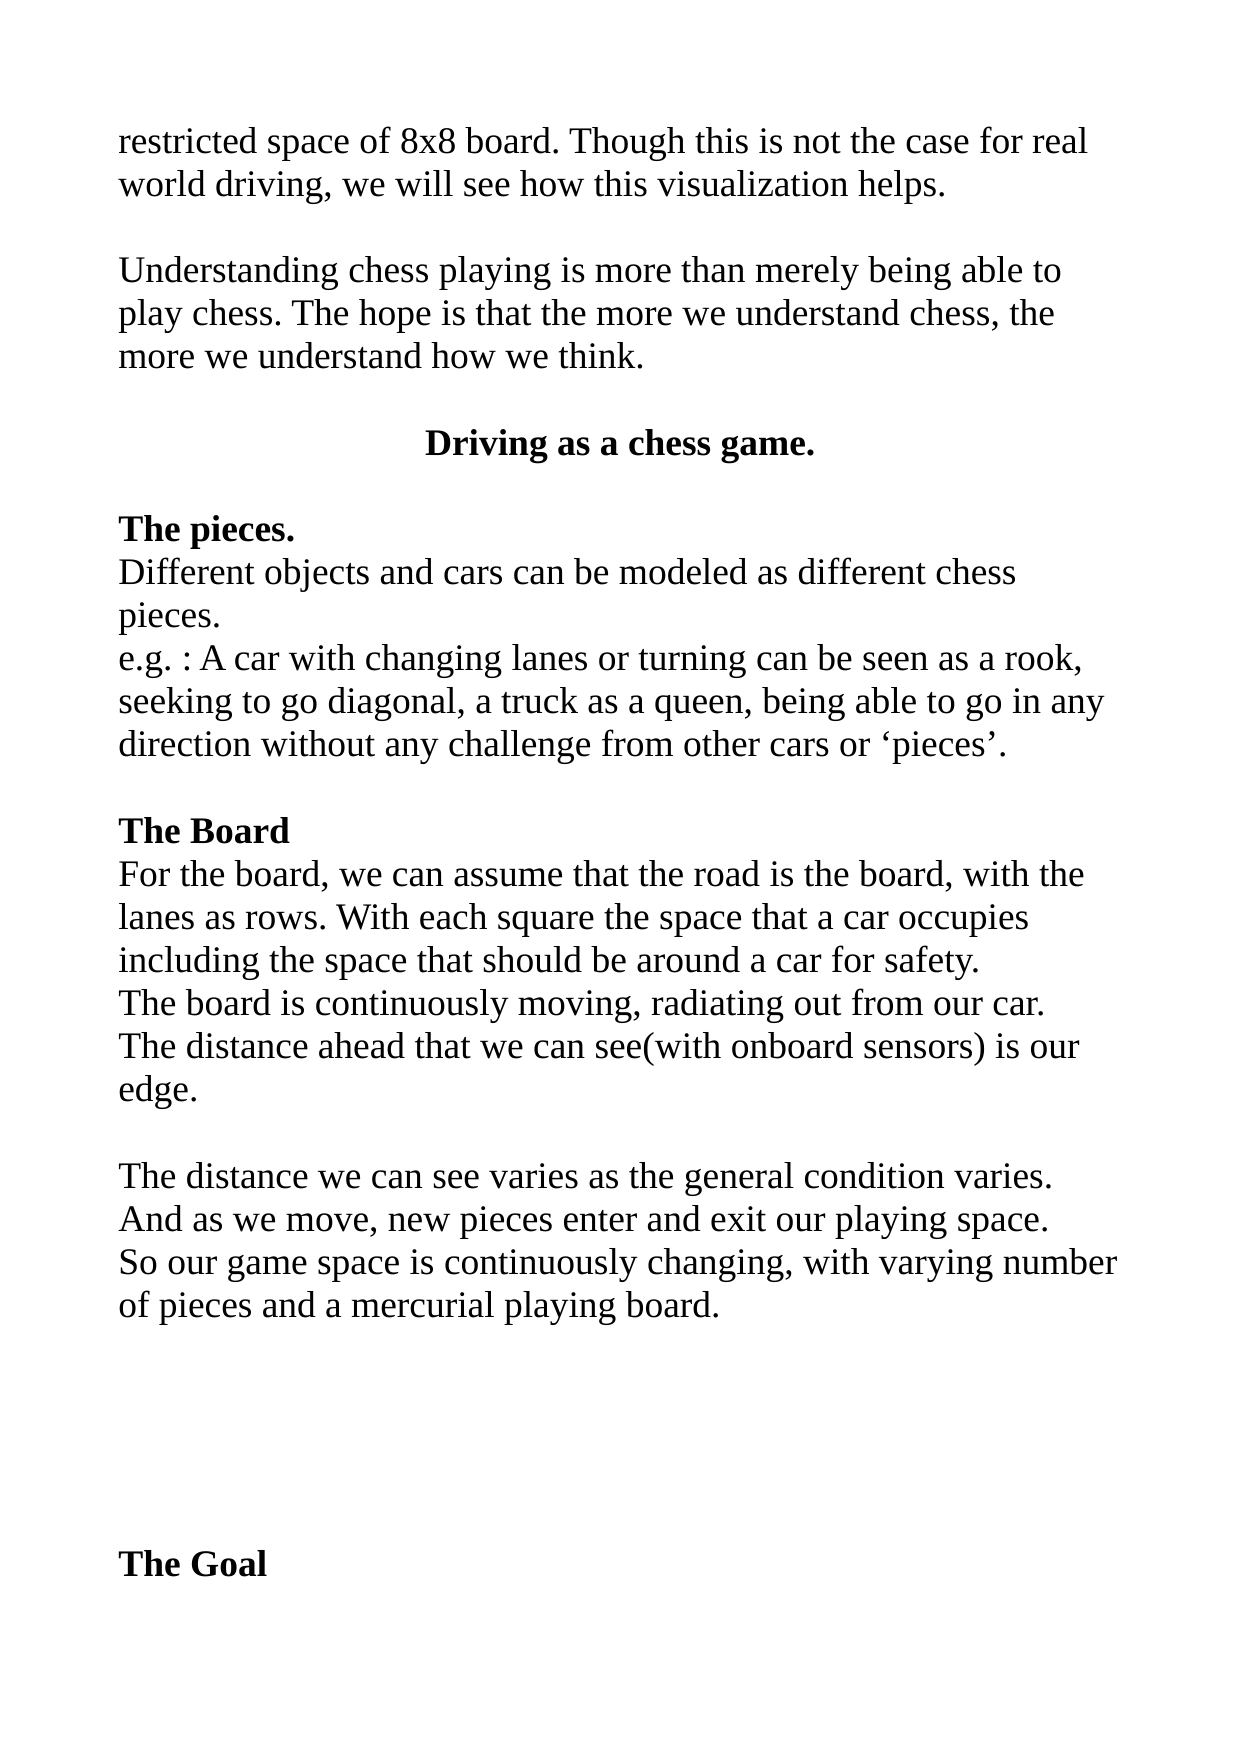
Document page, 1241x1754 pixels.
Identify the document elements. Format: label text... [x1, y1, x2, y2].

text The Board [118, 808, 1122, 851]
text For the board, we can assume that the road is the board, with the lanes as rows. With each square the space that a car occupies including the space that should be around a car for safety. [118, 851, 1122, 981]
text Different objects and cars can be modeled as different chess pieces. [118, 549, 1122, 636]
text The distance we can see varies as the general condition varies. [118, 1153, 1122, 1196]
text e.g. : A car with changing lanes or turning can be seen as a rook, seeking to go diagonal, a truck as a queen, being able to go in any direction without any challenge from other cars or ‘pieces’. [118, 636, 1122, 765]
text Driving as a chess game. [118, 420, 1122, 463]
text The pieces. [118, 506, 1122, 549]
text So our game space is continuously changing, with varying number of pieces and a mercurial playing board. [118, 1239, 1122, 1326]
text Understanding chess playing is more than merely being able to play chess. The hope is that the more we understand chess, the more we understand how we think. [118, 247, 1122, 377]
text The Goal [118, 1541, 1122, 1584]
text The distance ahead that we can see(with onboard sensors) is our edge. [118, 1024, 1122, 1110]
text The board is continuously moving, radiating out from our car. [118, 981, 1122, 1024]
text And as we move, new pieces enter and exit our playing space. [118, 1196, 1122, 1239]
text restricted space of 8x8 board. Though this is not the case for real world driving, we will see how this visualization helps. [118, 118, 1122, 204]
